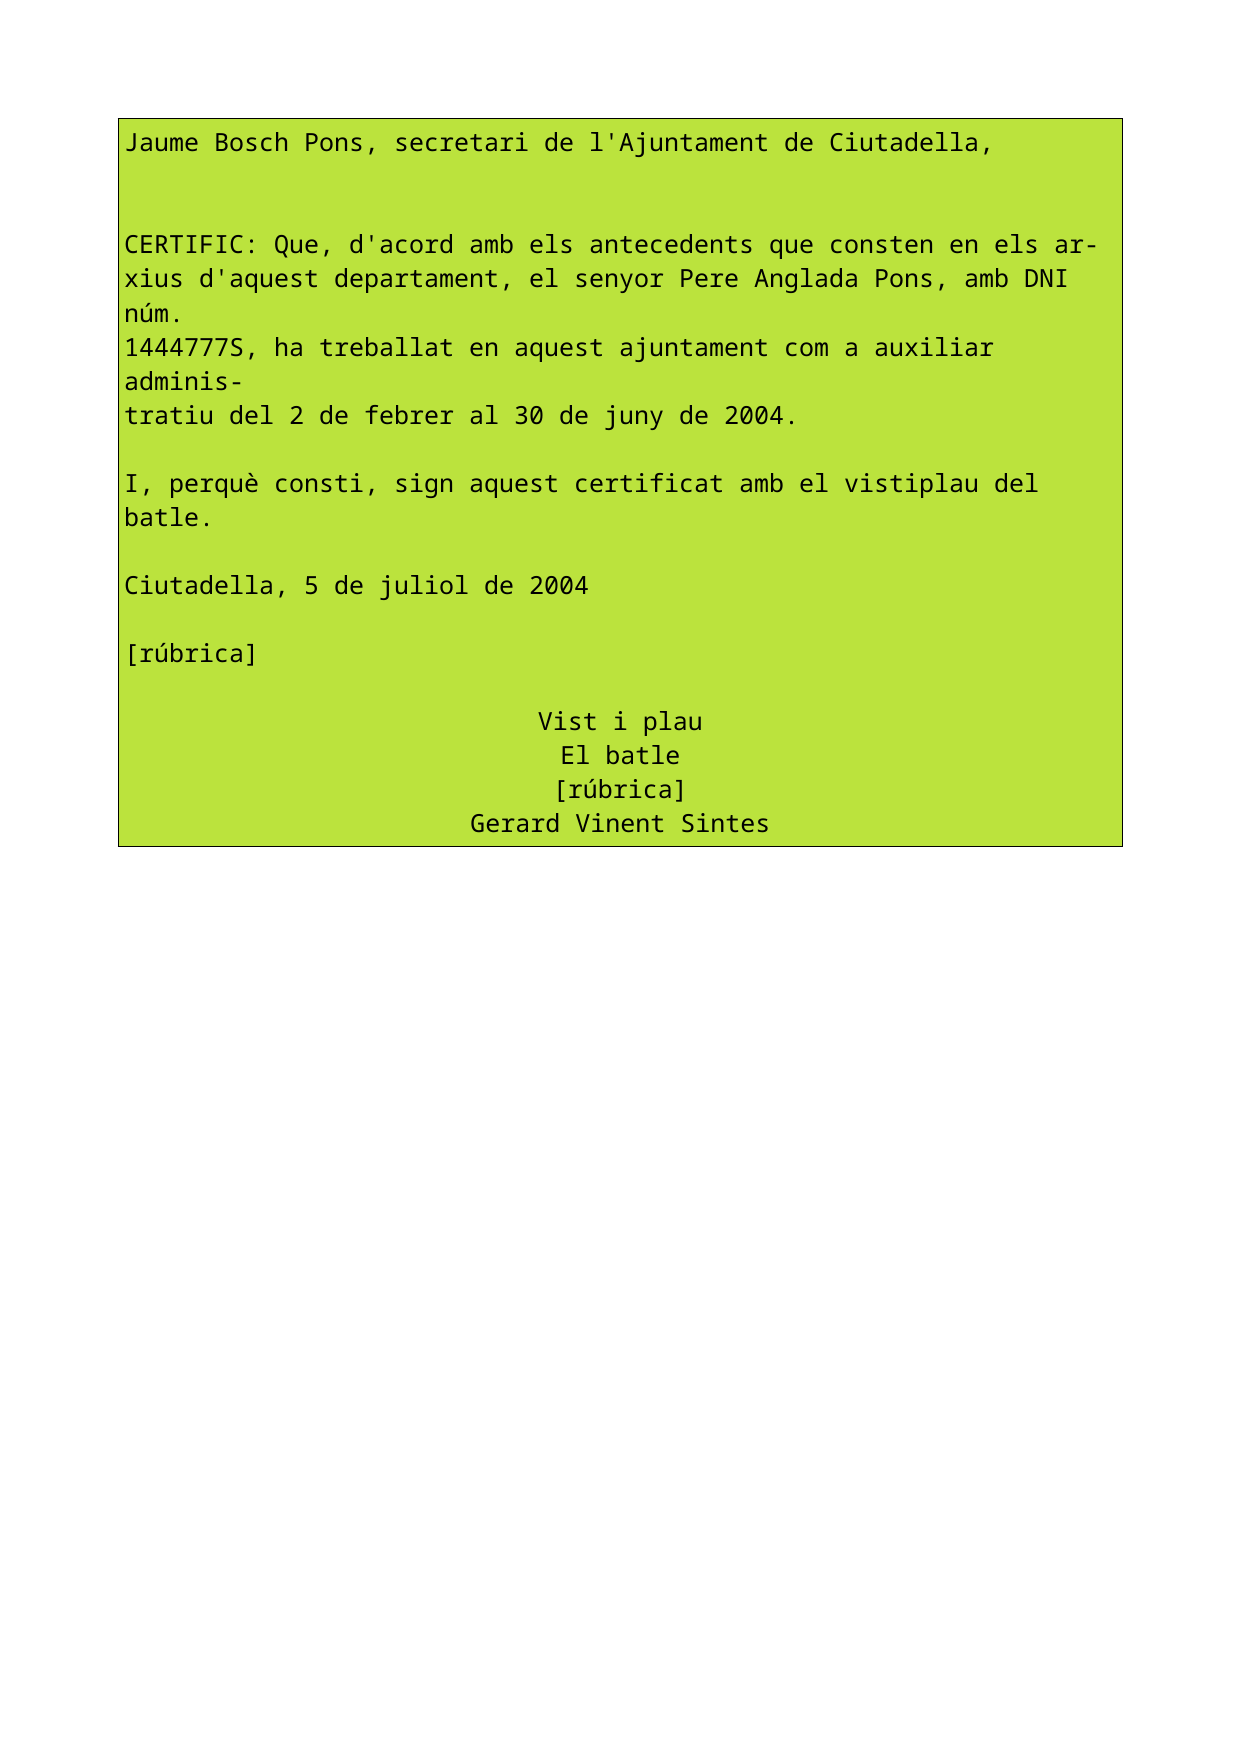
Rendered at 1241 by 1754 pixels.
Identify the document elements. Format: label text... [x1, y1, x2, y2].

table_header Jaume Bosch Pons, secretari de l'Ajuntament de Ciutadella, CERTIFIC: Que, d'acord amb els antecedents que consten en els ar- xius d'aquest departament, el senyor Pere Anglada Pons, amb DNI núm. 1444777S, ha treballat en aquest ajuntament com a auxiliar adminis- tratiu del 2 de febrer al 30 de juny de 2004. I, perquè consti, sign aquest certificat amb el vistiplau del batle. Ciutadella, 5 de juliol de 2004 [rúbrica] Vist i plau El batle [rúbrica] Gerard Vinent Sintes [119, 119, 1122, 846]
